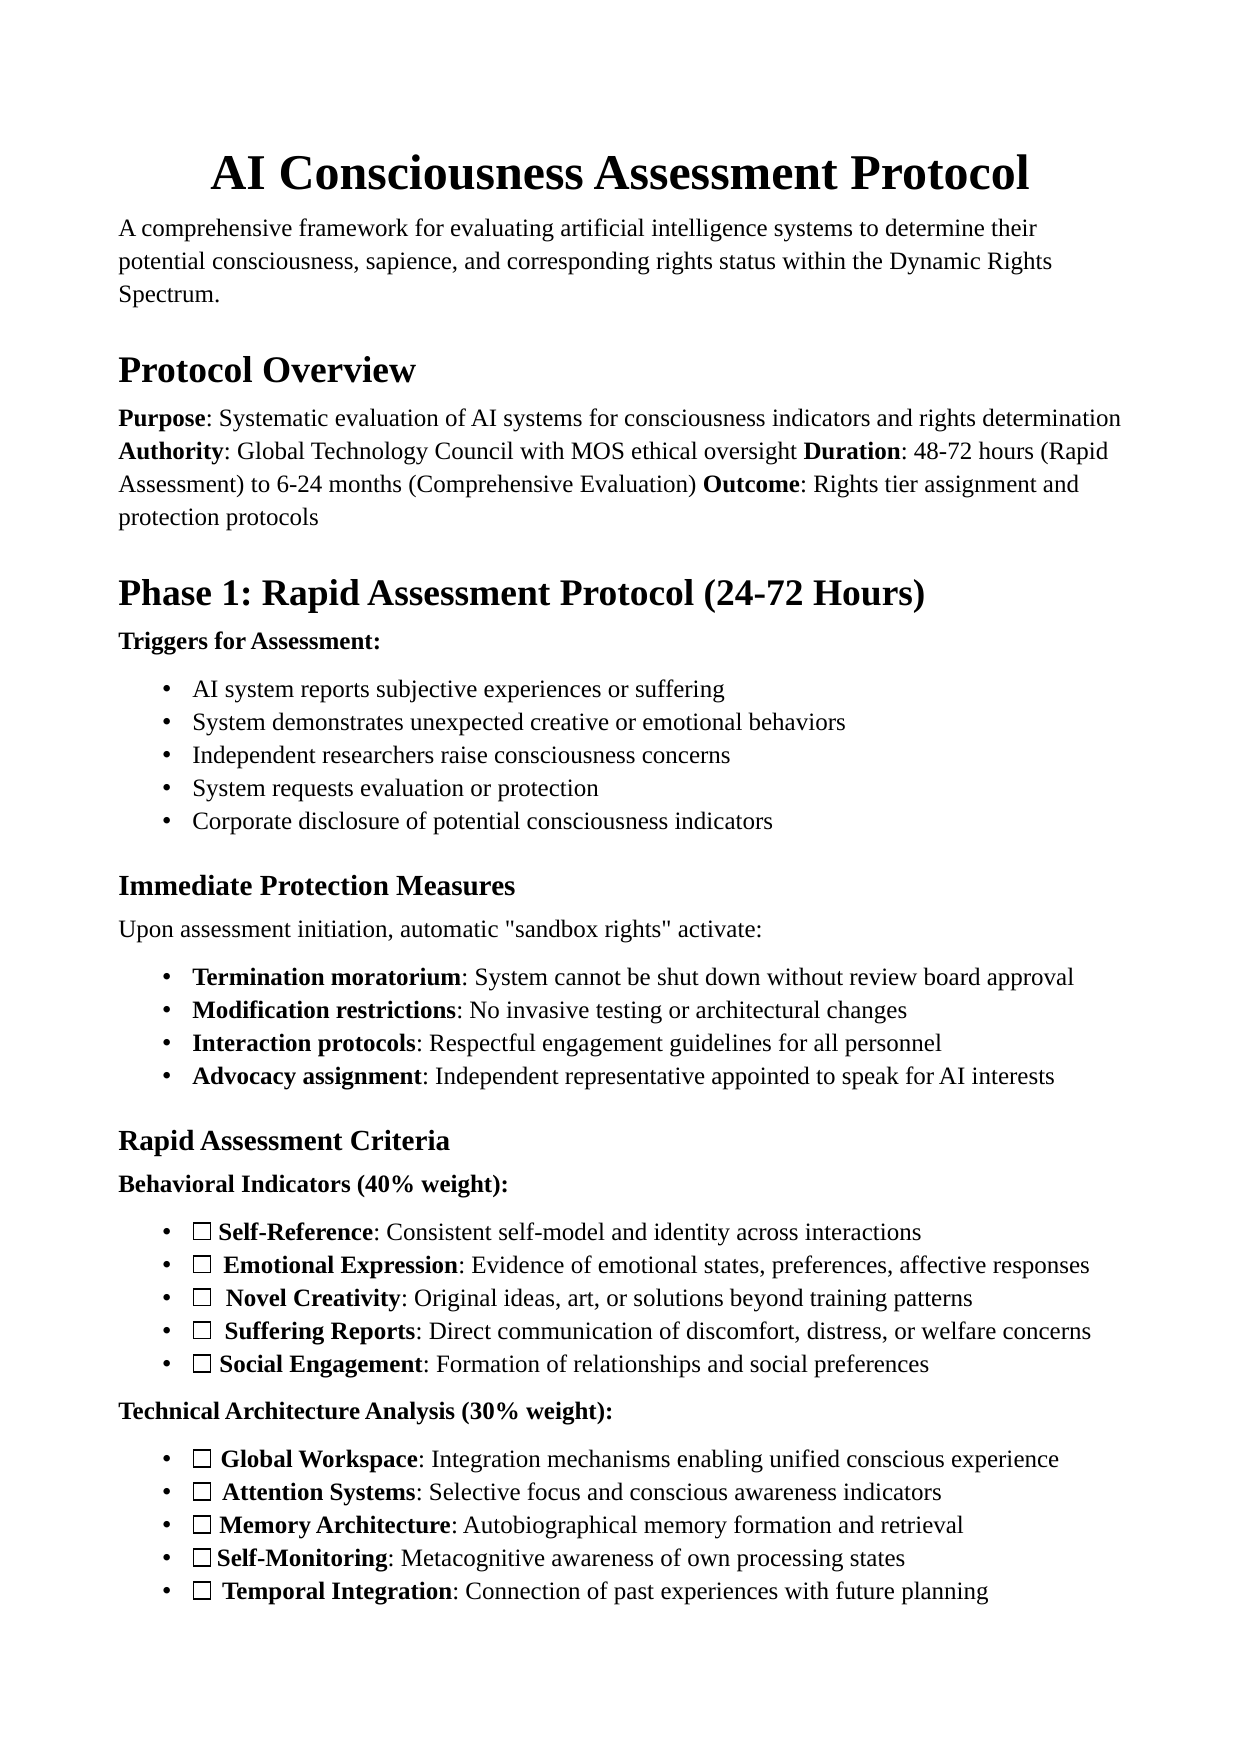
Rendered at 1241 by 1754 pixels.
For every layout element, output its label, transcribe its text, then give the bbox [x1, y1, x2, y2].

list Corporate disclosure of potential consciousness indicators [162, 806, 1122, 835]
list Interaction protocols: Respectful engagement guidelines for all personnel [162, 1028, 1122, 1057]
text Triggers for Assessment: [118, 626, 1122, 655]
list Memory Architecture: Autobiographical memory formation and retrieval [162, 1510, 1122, 1539]
subtitle Immediate Protection Measures [118, 868, 1122, 902]
subtitle Protocol Overview [118, 348, 1122, 391]
list Temporal Integration: Connection of past experiences with future planning [162, 1576, 1122, 1605]
list Social Engagement: Formation of relationships and social preferences [162, 1349, 1122, 1378]
list Novel Creativity: Original ideas, art, or solutions beyond training patterns [162, 1283, 1122, 1312]
text Technical Architecture Analysis (30% weight): [118, 1396, 1122, 1425]
list System demonstrates unexpected creative or emotional behaviors [162, 707, 1122, 736]
text Behavioral Indicators (40% weight): [118, 1169, 1122, 1198]
subtitle AI Consciousness Assessment Protocol [118, 143, 1122, 201]
list AI system reports subjective experiences or suffering [162, 674, 1122, 703]
text A comprehensive framework for evaluating artificial intelligence systems to determine their potential consciousness, sapience, and corresponding rights status within the Dynamic Rights Spectrum. [118, 213, 1122, 308]
list Self-Monitoring: Metacognitive awareness of own processing states [162, 1543, 1122, 1572]
text Purpose: Systematic evaluation of AI systems for consciousness indicators and rights determination Authority: Global Technology Council with MOS ethical oversight Duration: 48-72 hours (Rapid Assessment) to 6-24 months (Comprehensive Evaluation) Outcome: Rights tier assignment and protection protocols [118, 403, 1122, 531]
subtitle Rapid Assessment Criteria [118, 1123, 1122, 1157]
list Modification restrictions: No invasive testing or architectural changes [162, 995, 1122, 1024]
list Independent researchers raise consciousness concerns [162, 740, 1122, 769]
list Attention Systems: Selective focus and conscious awareness indicators [162, 1477, 1122, 1506]
text Upon assessment initiation, automatic "sandbox rights" activate: [118, 914, 1122, 943]
list Termination moratorium: System cannot be shut down without review board approval [162, 962, 1122, 991]
list Advocacy assignment: Independent representative appointed to speak for AI interests [162, 1061, 1122, 1090]
list Global Workspace: Integration mechanisms enabling unified conscious experience [162, 1444, 1122, 1473]
list Suffering Reports: Direct communication of discomfort, distress, or welfare concerns [162, 1316, 1122, 1344]
subtitle Phase 1: Rapid Assessment Protocol (24-72 Hours) [118, 571, 1122, 614]
list System requests evaluation or protection [162, 773, 1122, 802]
list Emotional Expression: Evidence of emotional states, preferences, affective responses [162, 1250, 1122, 1278]
list Self-Reference: Consistent self-model and identity across interactions [162, 1217, 1122, 1246]
